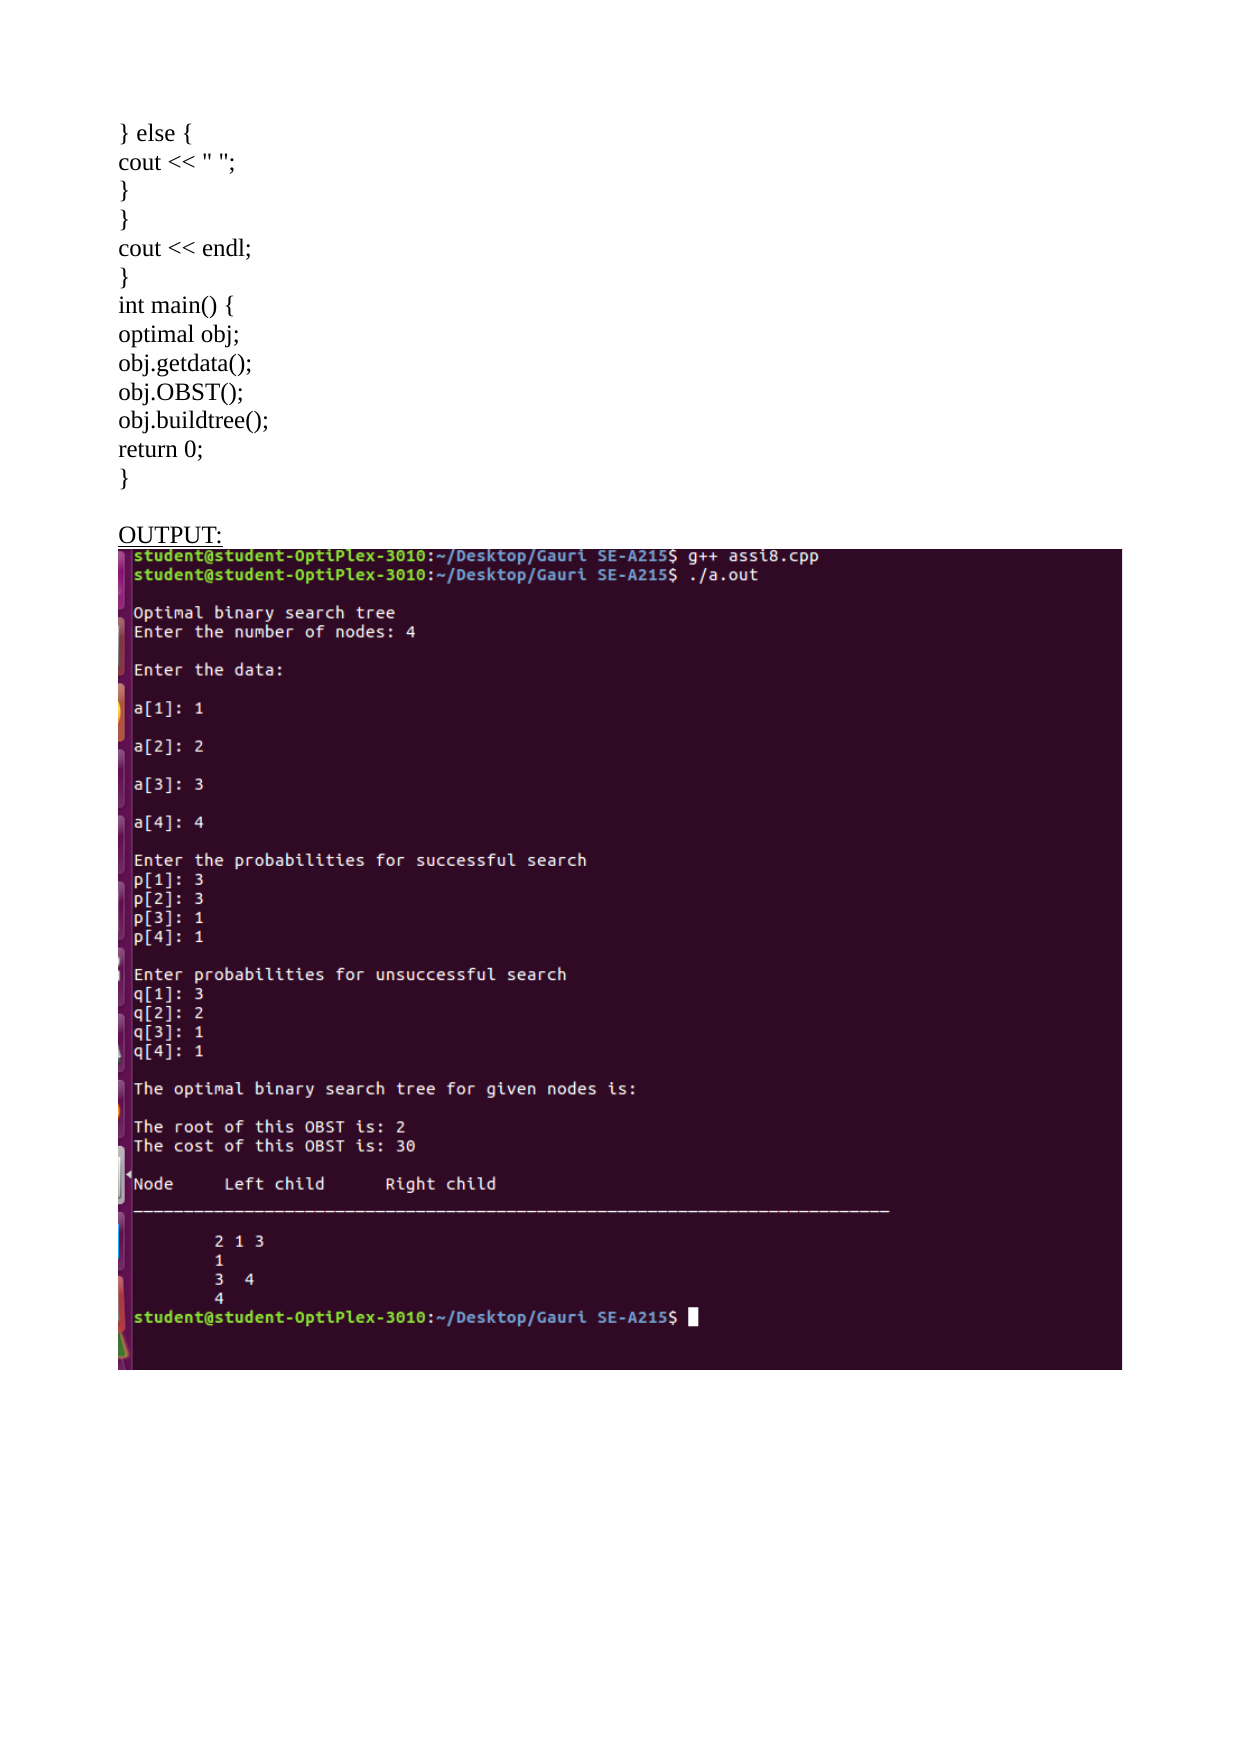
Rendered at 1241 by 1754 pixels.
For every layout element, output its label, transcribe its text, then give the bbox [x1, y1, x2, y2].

text } [118, 176, 1122, 204]
text } [118, 204, 1122, 233]
text } else { [118, 118, 1122, 147]
text return 0; [118, 434, 1122, 463]
picture [118, 549, 1123, 1370]
text optimal obj; [118, 319, 1122, 348]
text cout << " "; [118, 147, 1122, 176]
text cout << endl; [118, 233, 1122, 262]
text } [118, 463, 1122, 492]
text int main() { [118, 291, 1122, 319]
text obj.OBST(); [118, 377, 1122, 406]
text obj.getdata(); [118, 348, 1122, 377]
text } [118, 262, 1122, 291]
text obj.buildtree(); [118, 406, 1122, 434]
text OUTPUT: [118, 521, 1122, 549]
